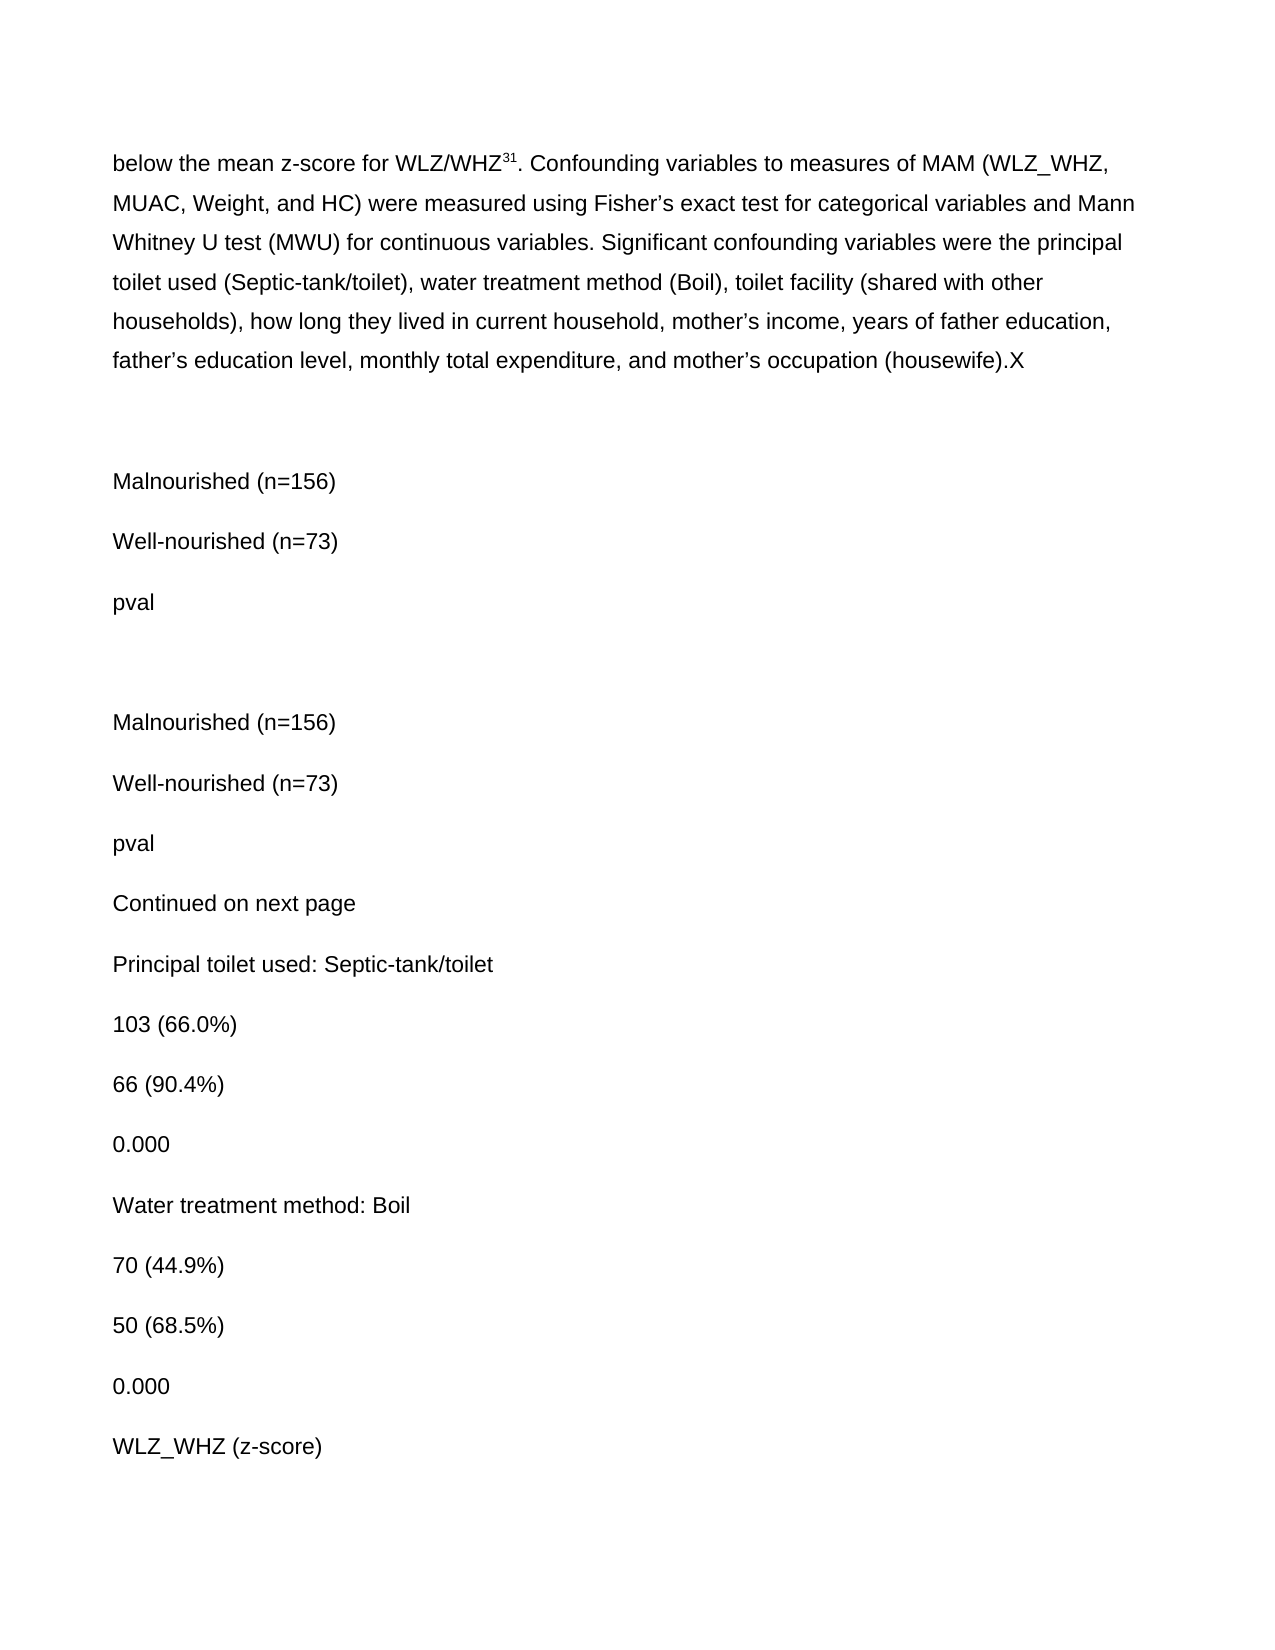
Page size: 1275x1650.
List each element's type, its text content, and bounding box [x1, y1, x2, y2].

text Well-nourished (n=73) [112, 769, 1162, 796]
text pval [112, 830, 1162, 856]
text Water treatment method: Boil [112, 1192, 1162, 1218]
text 66 (90.4%) [112, 1071, 1162, 1097]
text Continued on next page [112, 890, 1162, 917]
text Principal toilet used: Septic-tank/toilet [112, 951, 1162, 977]
text Malnourished (n=156) [112, 468, 1162, 494]
text Malnourished (n=156) [112, 709, 1162, 736]
text WLZ_WHZ (z-score) [112, 1433, 1162, 1459]
text 103 (66.0%) [112, 1011, 1162, 1037]
text below the mean z-score for WLZ/WHZ31. Confounding variables to measures of MAM (WLZ_WHZ, MUAC, Weight, and HC) were measured using Fisher’s exact test for categorical variables and Mann Whitney U test (MWU) for continuous variables. Significant confounding variables were the principal toilet used (Septic-tank/toilet), water treatment method (Boil), toilet facility (shared with other households), how long they lived in current household, mother’s income, years of father education, father’s education level, monthly total expenditure, and mother’s occupation (housewife).X [112, 150, 1162, 374]
text 0.000 [112, 1131, 1162, 1158]
text Well-nourished (n=73) [112, 528, 1162, 555]
text 0.000 [112, 1373, 1162, 1399]
text pval [112, 589, 1162, 615]
text 70 (44.9%) [112, 1252, 1162, 1278]
text 50 (68.5%) [112, 1312, 1162, 1339]
